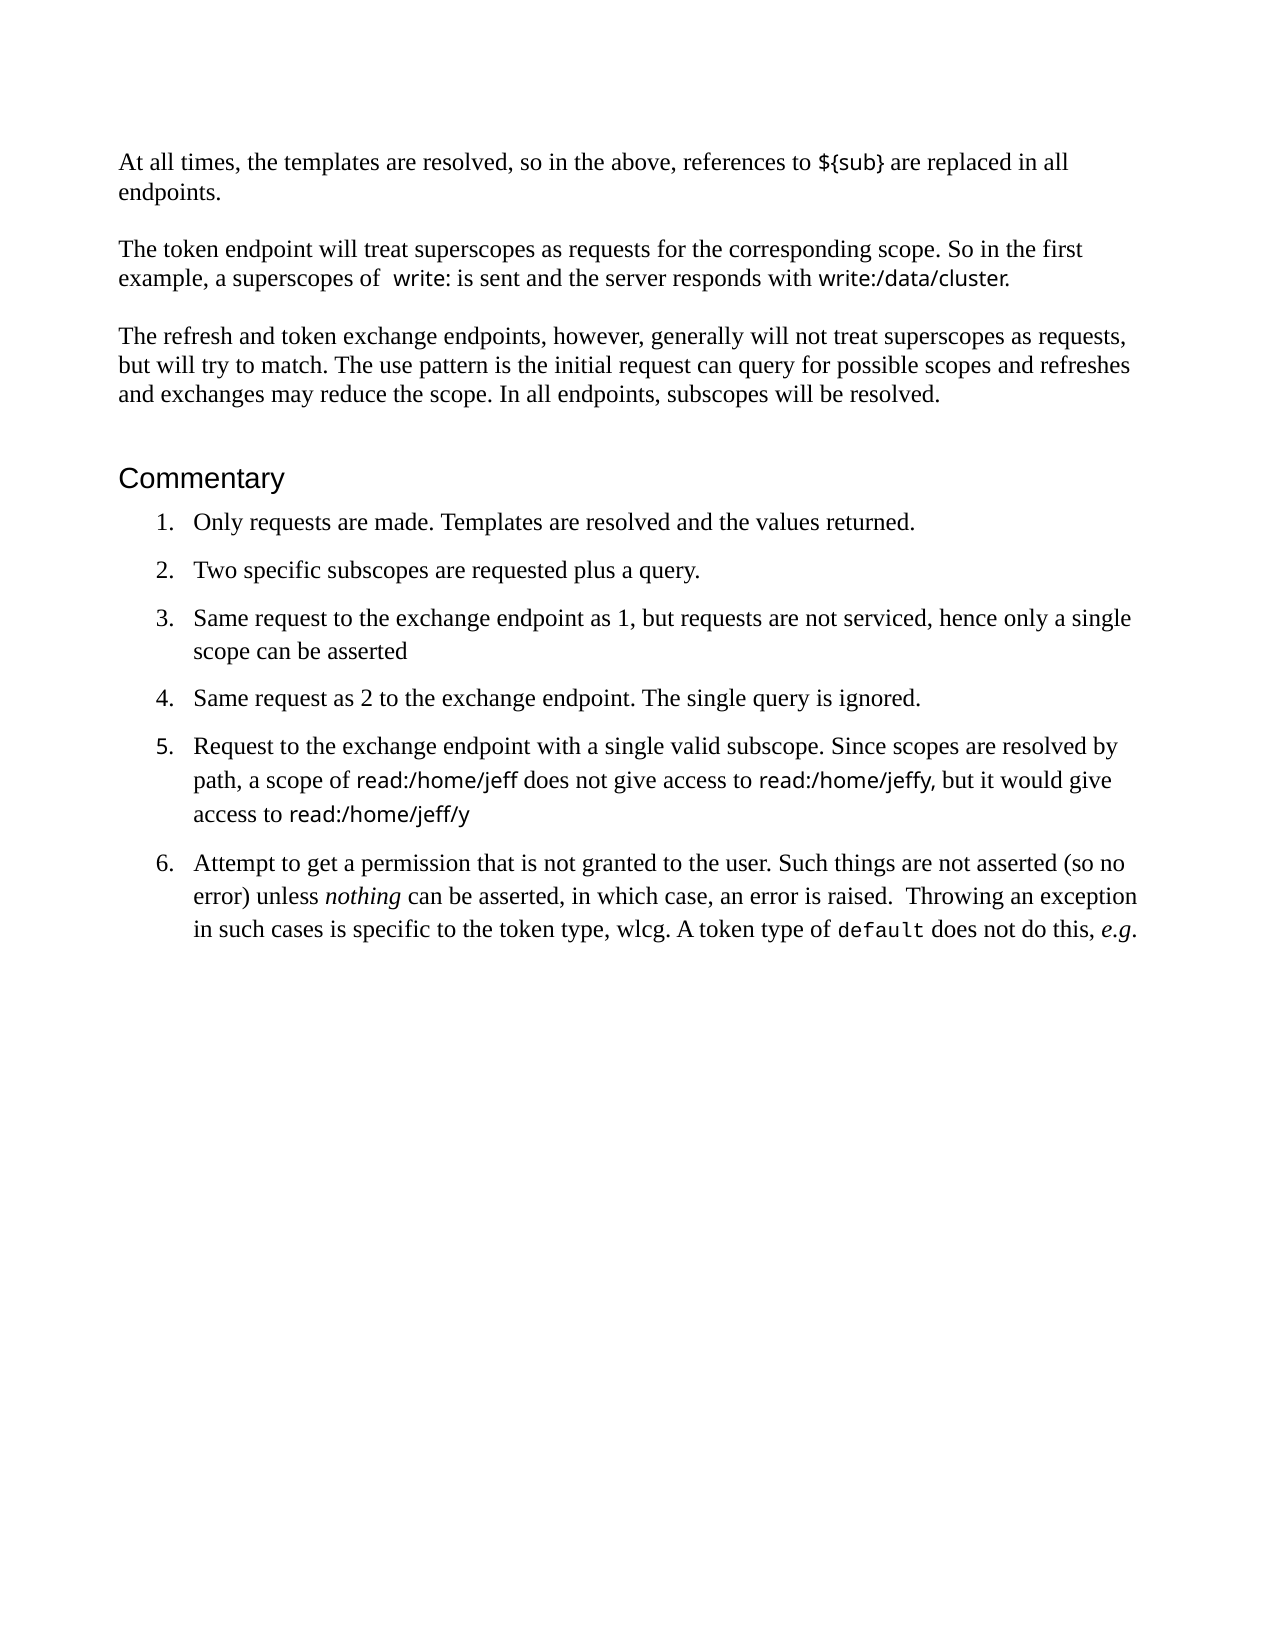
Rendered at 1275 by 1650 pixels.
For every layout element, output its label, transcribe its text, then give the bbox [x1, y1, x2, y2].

text The refresh and token exchange endpoints, however, generally will not treat superscopes as requests, but will try to match. The use pattern is the initial request can query for possible scopes and refreshes and exchanges may reduce the scope. In all endpoints, subscopes will be resolved. [118, 321, 1157, 408]
list Request to the exchange endpoint with a single valid subscope. Since scopes are resolved by path, a scope of read:/home/jeff does not give access to read:/home/jeffy, but it would give access to read:/home/jeff/y [156, 731, 1157, 829]
subtitle Commentary [118, 461, 1157, 495]
text At all times, the templates are resolved, so in the above, references to ${sub} are replaced in all endpoints. [118, 147, 1157, 205]
list Only requests are made. Templates are resolved and the values returned. [156, 507, 1157, 536]
list Same request as 2 to the exchange endpoint. The single query is ignored. [156, 683, 1157, 712]
list Two specific subscopes are requested plus a query. [156, 555, 1157, 584]
list Same request to the exchange endpoint as 1, but requests are not serviced, hence only a single scope can be asserted [156, 603, 1157, 664]
text The token endpoint will treat superscopes as requests for the corresponding scope. So in the first example, a superscopes of write: is sent and the server responds with write:/data/cluster. [118, 234, 1157, 293]
list Attempt to get a permission that is not granted to the user. Such things are not asserted (so no error) unless nothing can be asserted, in which case, an error is raised. Throwing an exception in such cases is specific to the token type, wlcg. A token type of default does not do this, e.g. [156, 848, 1157, 944]
